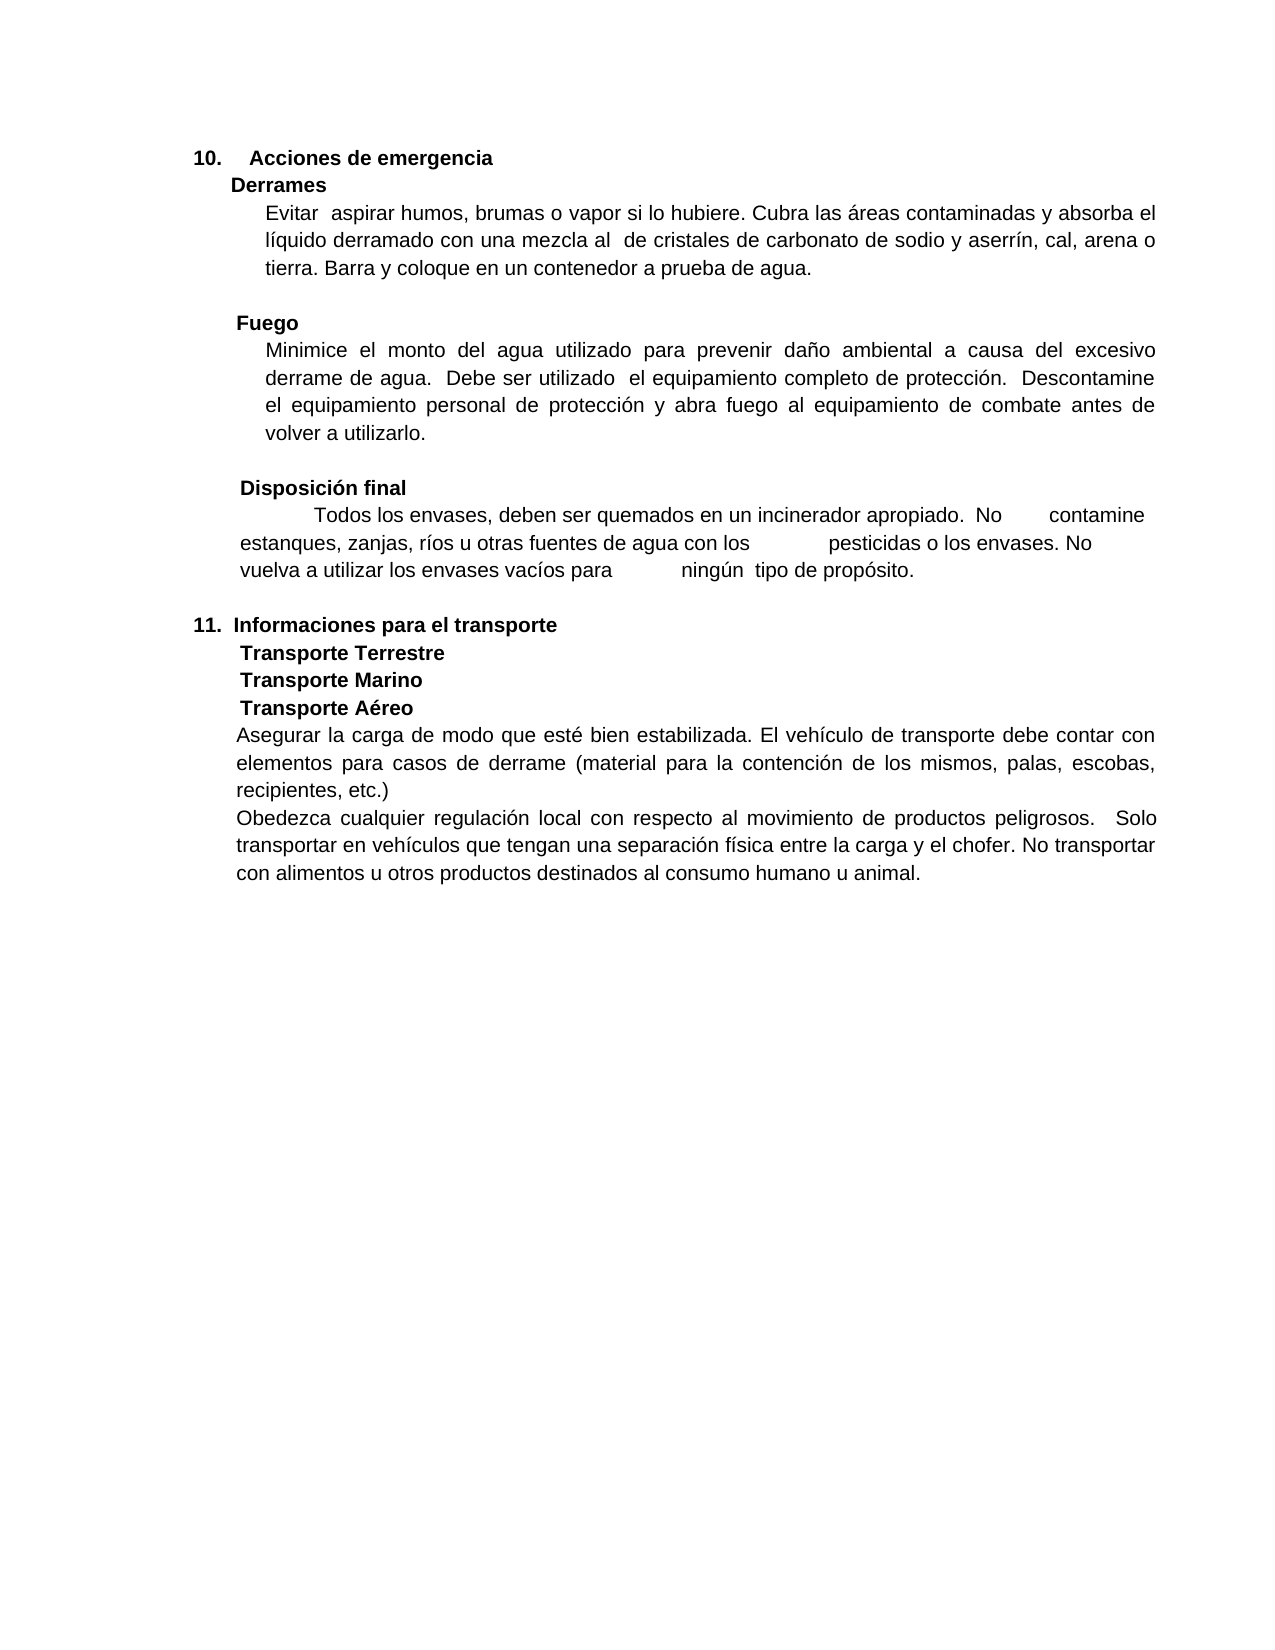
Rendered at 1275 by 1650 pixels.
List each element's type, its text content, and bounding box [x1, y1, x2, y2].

text Asegurar la carga de modo que esté bien estabilizada. El vehículo de transporte debe contar con elementos para casos de derrame (material para la contención de los mismos, palas, escobas, recipientes, etc.) [236, 723, 1157, 802]
text Disposición final Todos los envases, deben ser quemados en un incinerador apropiado. No contamine estanques, zanjas, ríos u otras fuentes de agua con los pesticidas o los envases. No vuelva a utilizar los envases vacíos para ningún tipo de propósito. [240, 476, 1157, 582]
list Derrames [231, 173, 1157, 197]
text 11. Informaciones para el transporte [193, 613, 1157, 637]
text Obedezca cualquier regulación local con respecto al movimiento de productos peligrosos. Solo transportar en vehículos que tengan una separación física entre la carga y el chofer. No transportar con alimentos u otros productos destinados al consumo humano u animal. [236, 806, 1157, 884]
text Fuego [118, 311, 1157, 334]
list Evitar aspirar humos, brumas o vapor si lo hubiere. Cubra las áreas contaminadas y absorba el líquido derramado con una mezcla al de cristales de carbonato de sodio y aserrín, cal, arena o tierra. Barra y coloque en un contenedor a prueba de agua. [265, 201, 1157, 279]
list Minimice el monto del agua utilizado para prevenir daño ambiental a causa del excesivo derrame de agua. Debe ser utilizado el equipamiento completo de protección. Descontamine el equipamiento personal de protección y abra fuego al equipamiento de combate antes de volver a utilizarlo. [265, 338, 1157, 444]
text Transporte Terrestre Transporte Marino Transporte Aéreo [118, 641, 1157, 719]
list Acciones de emergencia [193, 146, 1157, 169]
